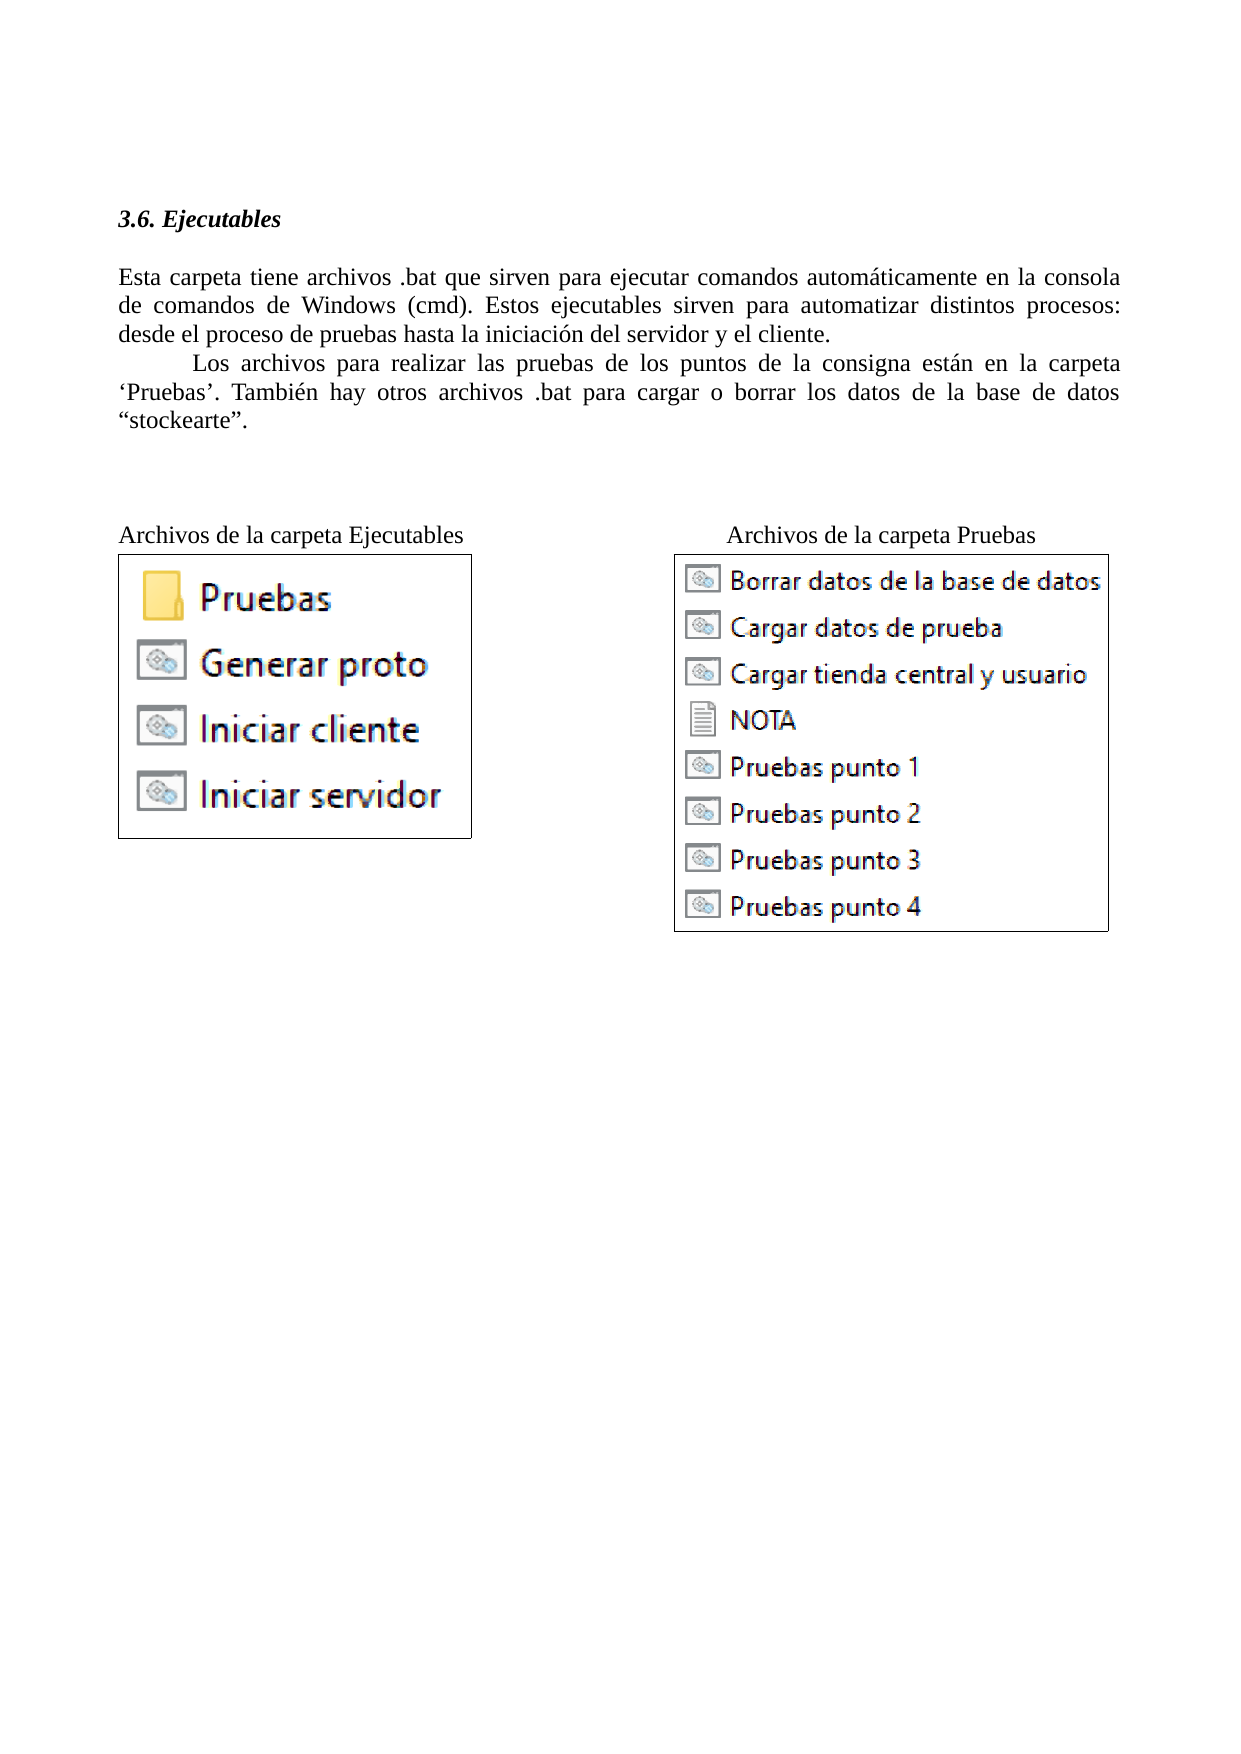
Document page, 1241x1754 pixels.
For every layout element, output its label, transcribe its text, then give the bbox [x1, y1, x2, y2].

picture [120, 556, 469, 835]
text 3.6. Ejecutables [118, 204, 1122, 233]
picture [676, 556, 1106, 929]
text Los archivos para realizar las pruebas de los puntos de la consigna están en la carpeta ‘Pruebas’. También hay otros archivos .bat para cargar o borrar los datos de la base de datos “stockearte”. [118, 348, 1122, 434]
text Archivos de la carpeta Ejecutables Archivos de la carpeta Pruebas [118, 521, 1122, 549]
text Esta carpeta tiene archivos .bat que sirven para ejecutar comandos automáticamente en la consola de comandos de Windows (cmd). Estos ejecutables sirven para automatizar distintos procesos: desde el proceso de pruebas hasta la iniciación del servidor y el cliente. [118, 262, 1122, 348]
